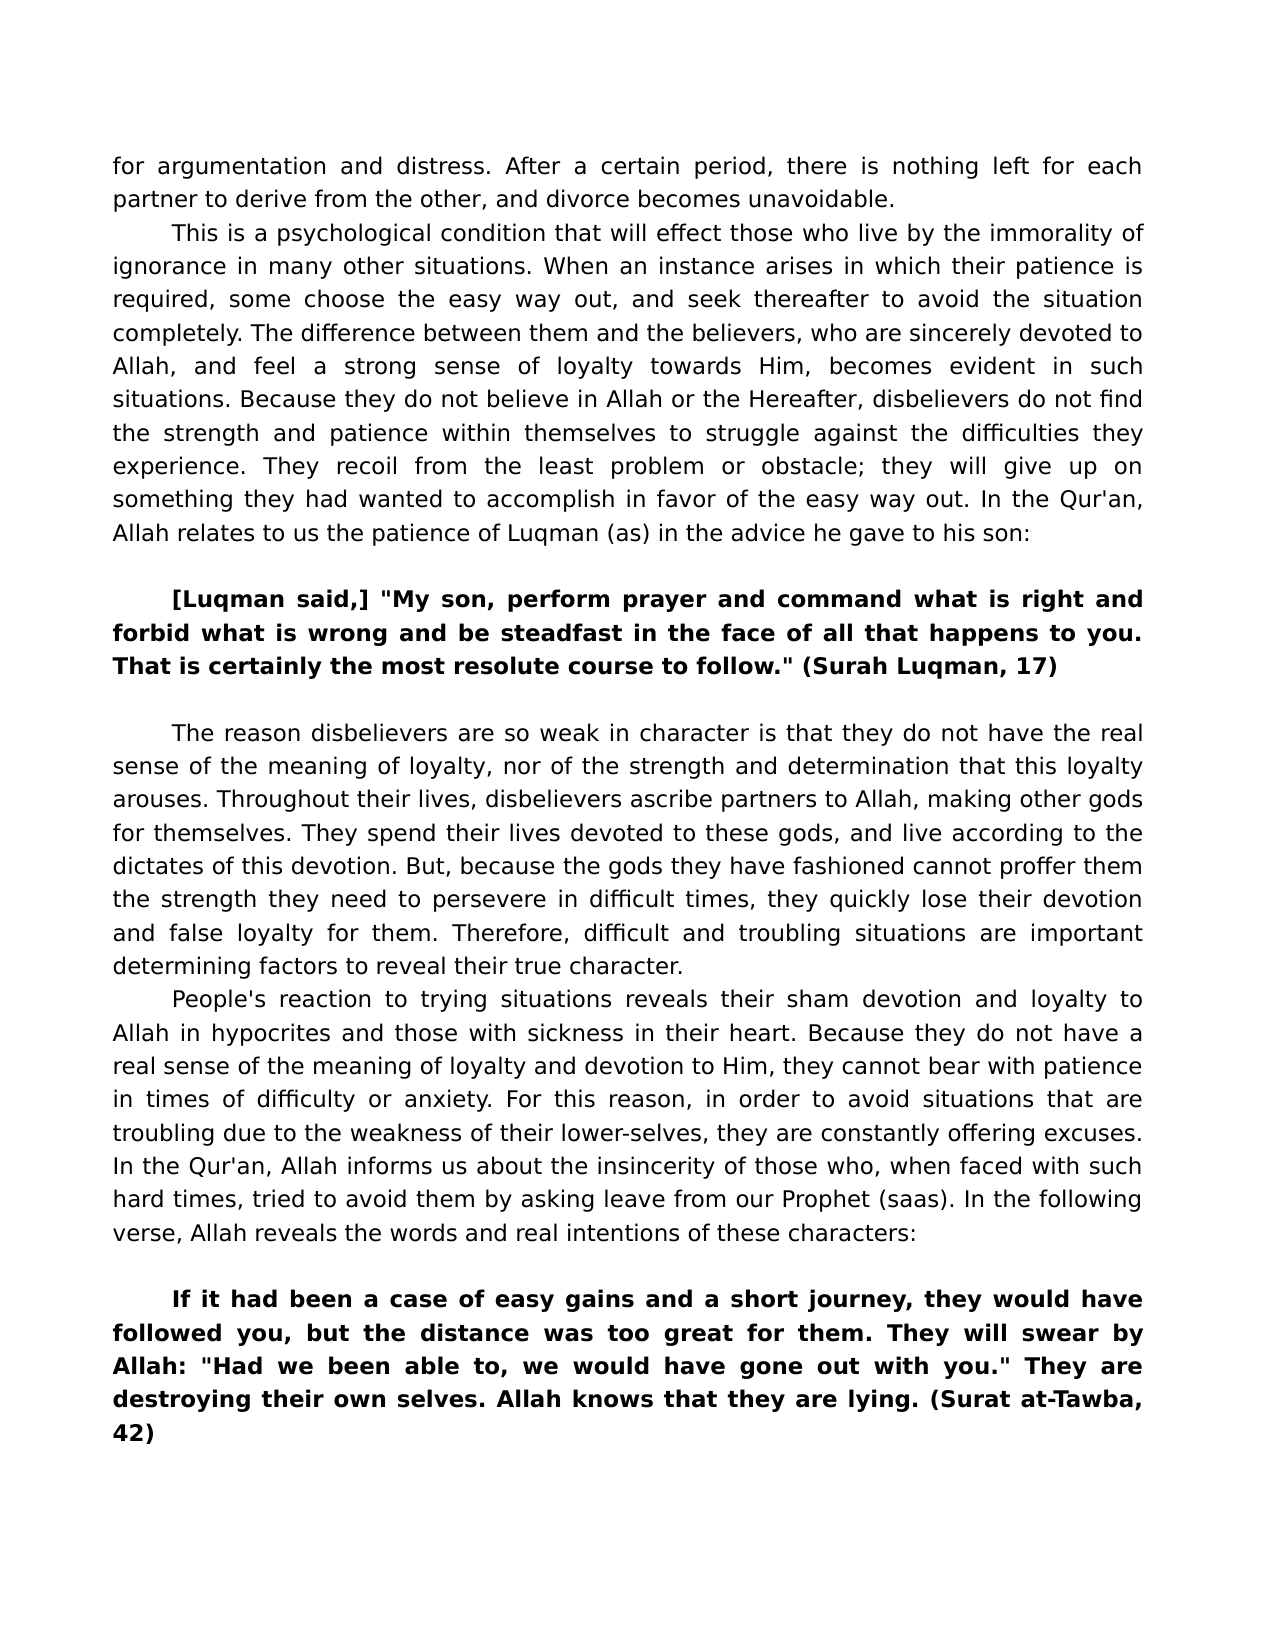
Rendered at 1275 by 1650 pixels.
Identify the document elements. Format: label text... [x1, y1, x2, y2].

text If it had been a case of easy gains and a short journey, they would have followed you, but the distance was too great for them. They will swear by Allah: "Had we been able to, we would have gone out with you." They are destroying their own selves. Allah knows that they are lying. (Surat at-Tawba, 42) [112, 1281, 1145, 1448]
text for argumentation and distress. After a certain period, there is nothing left for each partner to derive from the other, and divorce becomes unavoidable. [112, 148, 1145, 214]
text The reason disbelievers are so weak in character is that they do not have the real sense of the meaning of loyalty, nor of the strength and determination that this loyalty arouses. Throughout their lives, disbelievers ascribe partners to Allah, making other gods for themselves. They spend their lives devoted to these gods, and live according to the dictates of this devotion. But, because the gods they have fashioned cannot proffer them the strength they need to persevere in difficult times, they quickly lose their devotion and false loyalty for them. Therefore, difficult and troubling situations are important determining factors to reveal their true character. [112, 714, 1145, 981]
text This is a psychological condition that will effect those who live by the immorality of ignorance in many other situations. When an instance arises in which their patience is required, some choose the easy way out, and seek thereafter to avoid the situation completely. The difference between them and the believers, who are sincerely devoted to Allah, and feel a strong sense of loyalty towards Him, becomes evident in such situations. Because they do not believe in Allah or the Hereafter, disbelievers do not find the strength and patience within themselves to struggle against the difficulties they experience. They recoil from the least problem or obstacle; they will give up on something they had wanted to accomplish in favor of the easy way out. In the Qur'an, Allah relates to us the patience of Luqman (as) in the advice he gave to his son: [112, 214, 1145, 548]
text [Luqman said,] "My son, perform prayer and command what is right and forbid what is wrong and be steadfast in the face of all that happens to you. That is certainly the most resolute course to follow." (Surah Luqman, 17) [112, 581, 1145, 681]
text People's reaction to trying situations reveals their sham devotion and loyalty to Allah in hypocrites and those with sickness in their heart. Because they do not have a real sense of the meaning of loyalty and devotion to Him, they cannot bear with patience in times of difficulty or anxiety. For this reason, in order to avoid situations that are troubling due to the weakness of their lower-selves, they are constantly offering excuses. In the Qur'an, Allah informs us about the insincerity of those who, when faced with such hard times, tried to avoid them by asking leave from our Prophet (saas). In the following verse, Allah reveals the words and real intentions of these characters: [112, 981, 1145, 1248]
